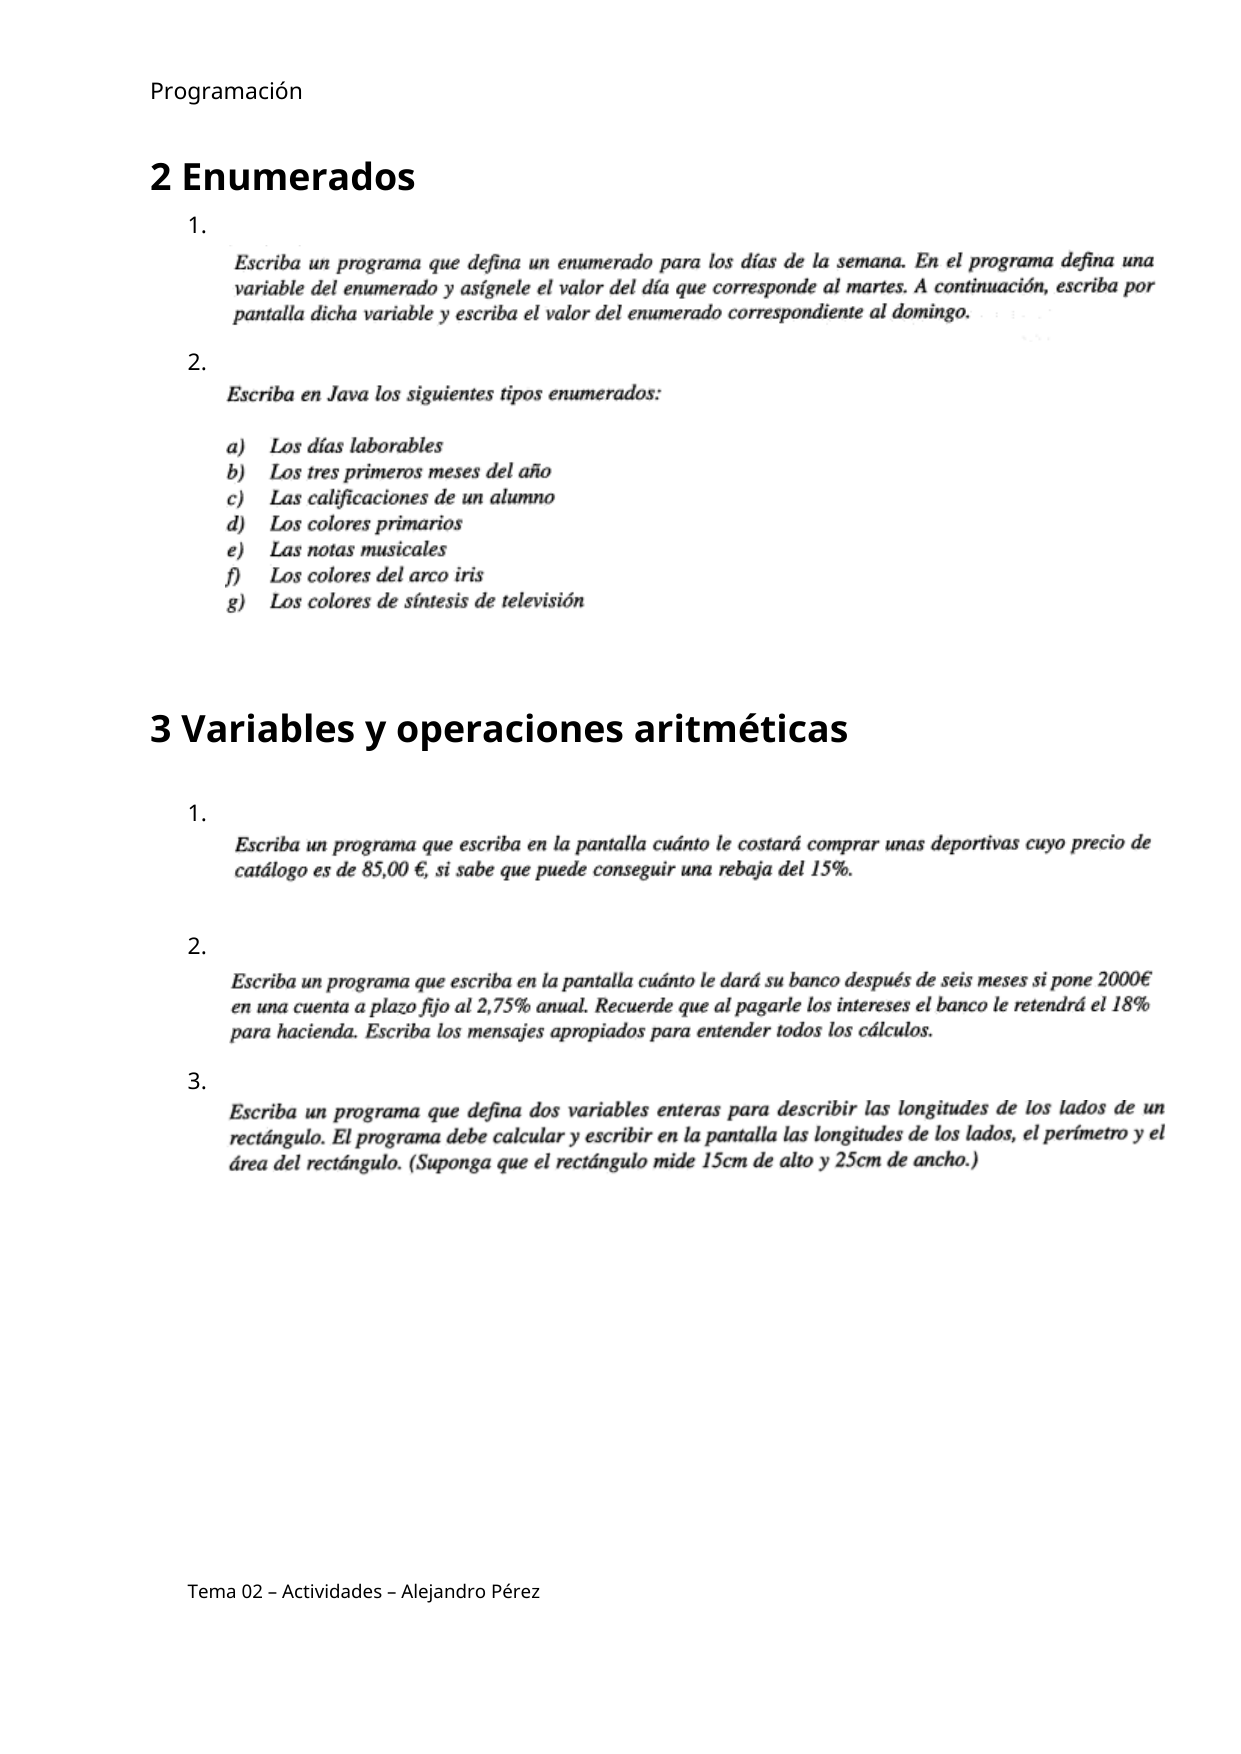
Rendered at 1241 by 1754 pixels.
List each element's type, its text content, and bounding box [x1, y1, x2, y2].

picture [225, 1100, 1166, 1176]
subtitle 3 Variables y operaciones aritméticas [150, 702, 1090, 753]
picture [225, 966, 1166, 1060]
picture [225, 833, 1166, 890]
subtitle 2 Enumerados [150, 150, 1090, 201]
picture [225, 381, 674, 624]
picture [225, 245, 1166, 342]
